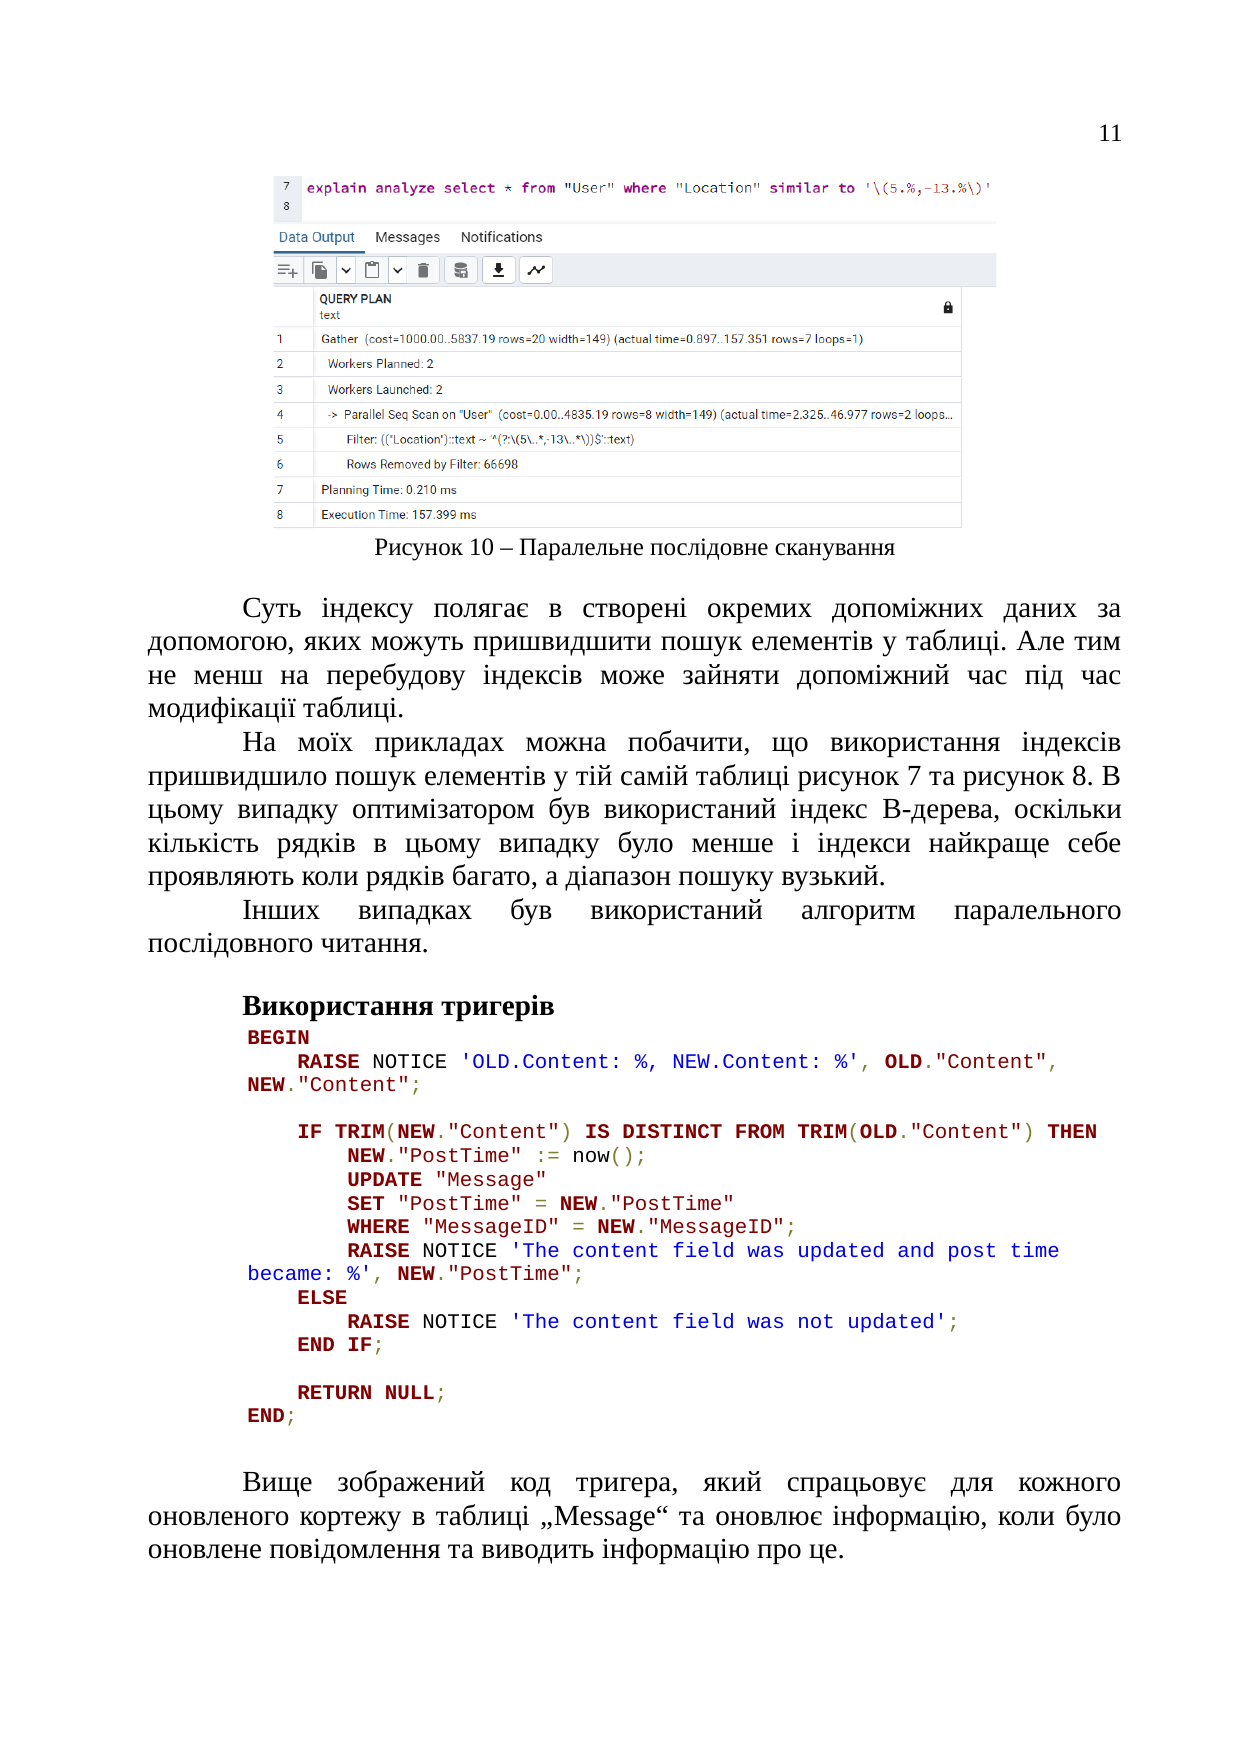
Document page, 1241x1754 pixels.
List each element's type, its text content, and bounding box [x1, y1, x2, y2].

text Рисунок 10 ‒ Паралельне послідовне сканування [148, 532, 1122, 561]
text Інших випадках був використаний алгоритм паралельного послідовного читання. [148, 892, 1122, 959]
picture [273, 176, 997, 533]
text Суть індексу полягає в створені окремих допоміжних даних за допомогою, яких можуть пришвидшити пошук елементів у таблиці. Але тим не менш на перебудову індексів може зайняти допоміжний час під час модифікації таблиці. [148, 590, 1122, 724]
table_header BEGIN RAISE NOTICE 'OLD.Content: %, NEW.Content: %', OLD."Content", NEW."Content"; IF TRIM(NEW."Content") IS DISTINCT FROM TRIM(OLD."Content") THEN NEW."PostTime" := now(); UPDATE "Message" SET "PostTime" = NEW."PostTime" WHERE "MessageID" = NEW."MessageID"; RAISE NOTICE 'The content field was updated and post time became: %', NEW."PostTime"; ELSE RAISE NOTICE 'The content field was not updated'; END IF; RETURN NULL; END; [241, 1021, 1122, 1464]
text Вище зображений код тригера, який спрацьовує для кожного оновленого кортежу в таблиці „Message“ та оновлює інформацію, коли було оновлене повідомлення та виводить інформацію про це. [148, 1464, 1122, 1565]
text На моїх прикладах можна побачити, що використання індексів пришвидшило пошук елементів у тій самій таблиці рисунок 7 та рисунок 8. В цьому випадку оптимізатором був використаний індекс B-дерева, оскільки кількість рядків в цьому випадку було менше і індекси найкраще себе проявляють коли рядків багато, а діапазон пошуку вузький. [148, 724, 1122, 892]
text Використання тригерів [148, 988, 1122, 1021]
